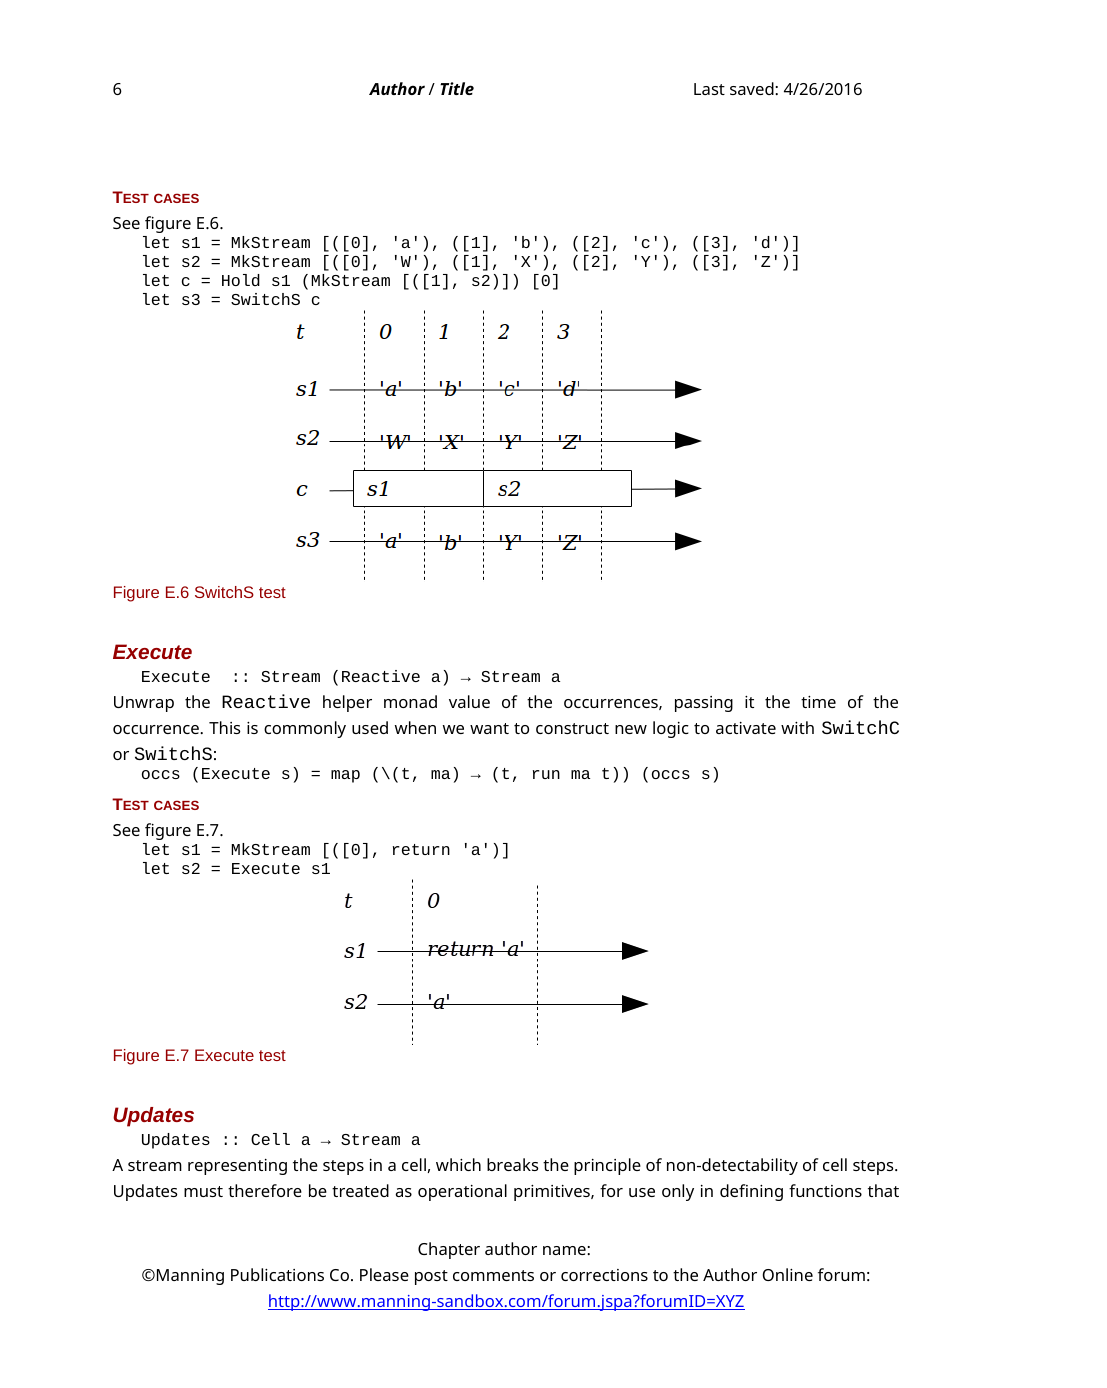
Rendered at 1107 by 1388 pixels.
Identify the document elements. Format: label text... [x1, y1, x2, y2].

text See figure E.6. [112, 209, 900, 235]
text Updates [112, 1103, 900, 1127]
text let c = Hold s1 (MkStream [([1], s2)]) [0] [141, 272, 900, 291]
text let s1 = MkStream [([0], 'a'), ([1], 'b'), ([2], 'c'), ([3], 'd')] [141, 235, 900, 254]
text Figure E.7 Execute test [112, 896, 900, 1066]
text Unwrap the Reactive helper monad value of the occurrences, passing it the time of the occurrence. This is commonly used when we want to construct new logic to activate with SwitchC or SwitchS: [112, 687, 900, 765]
text Execute :: Stream (Reactive a) → Stream a [141, 668, 900, 687]
text Test cases [112, 187, 900, 207]
text let s2 = Execute s1 [141, 861, 900, 879]
text See figure E.7. [112, 816, 900, 842]
text Test cases [112, 794, 900, 814]
text A stream representing the steps in a cell, which breaks the principle of non-detectability of cell steps. Updates must therefore be treated as operational primitives, for use only in defining functions that [112, 1150, 900, 1202]
text Figure E.6 SwitchS test [112, 327, 900, 603]
text let s3 = SwitchS c [141, 291, 900, 310]
text occs (Execute s) = map (\(t, ma) → (t, run ma t)) (occs s) [141, 765, 900, 784]
picture [287, 310, 725, 582]
text let s1 = MkStream [([0], return 'a')] [141, 842, 900, 861]
text Execute [112, 640, 900, 664]
text let s2 = MkStream [([0], 'W'), ([1], 'X'), ([2], 'Y'), ([3], 'Z')] [141, 254, 900, 272]
text Updates :: Cell a → Stream a [141, 1131, 900, 1150]
